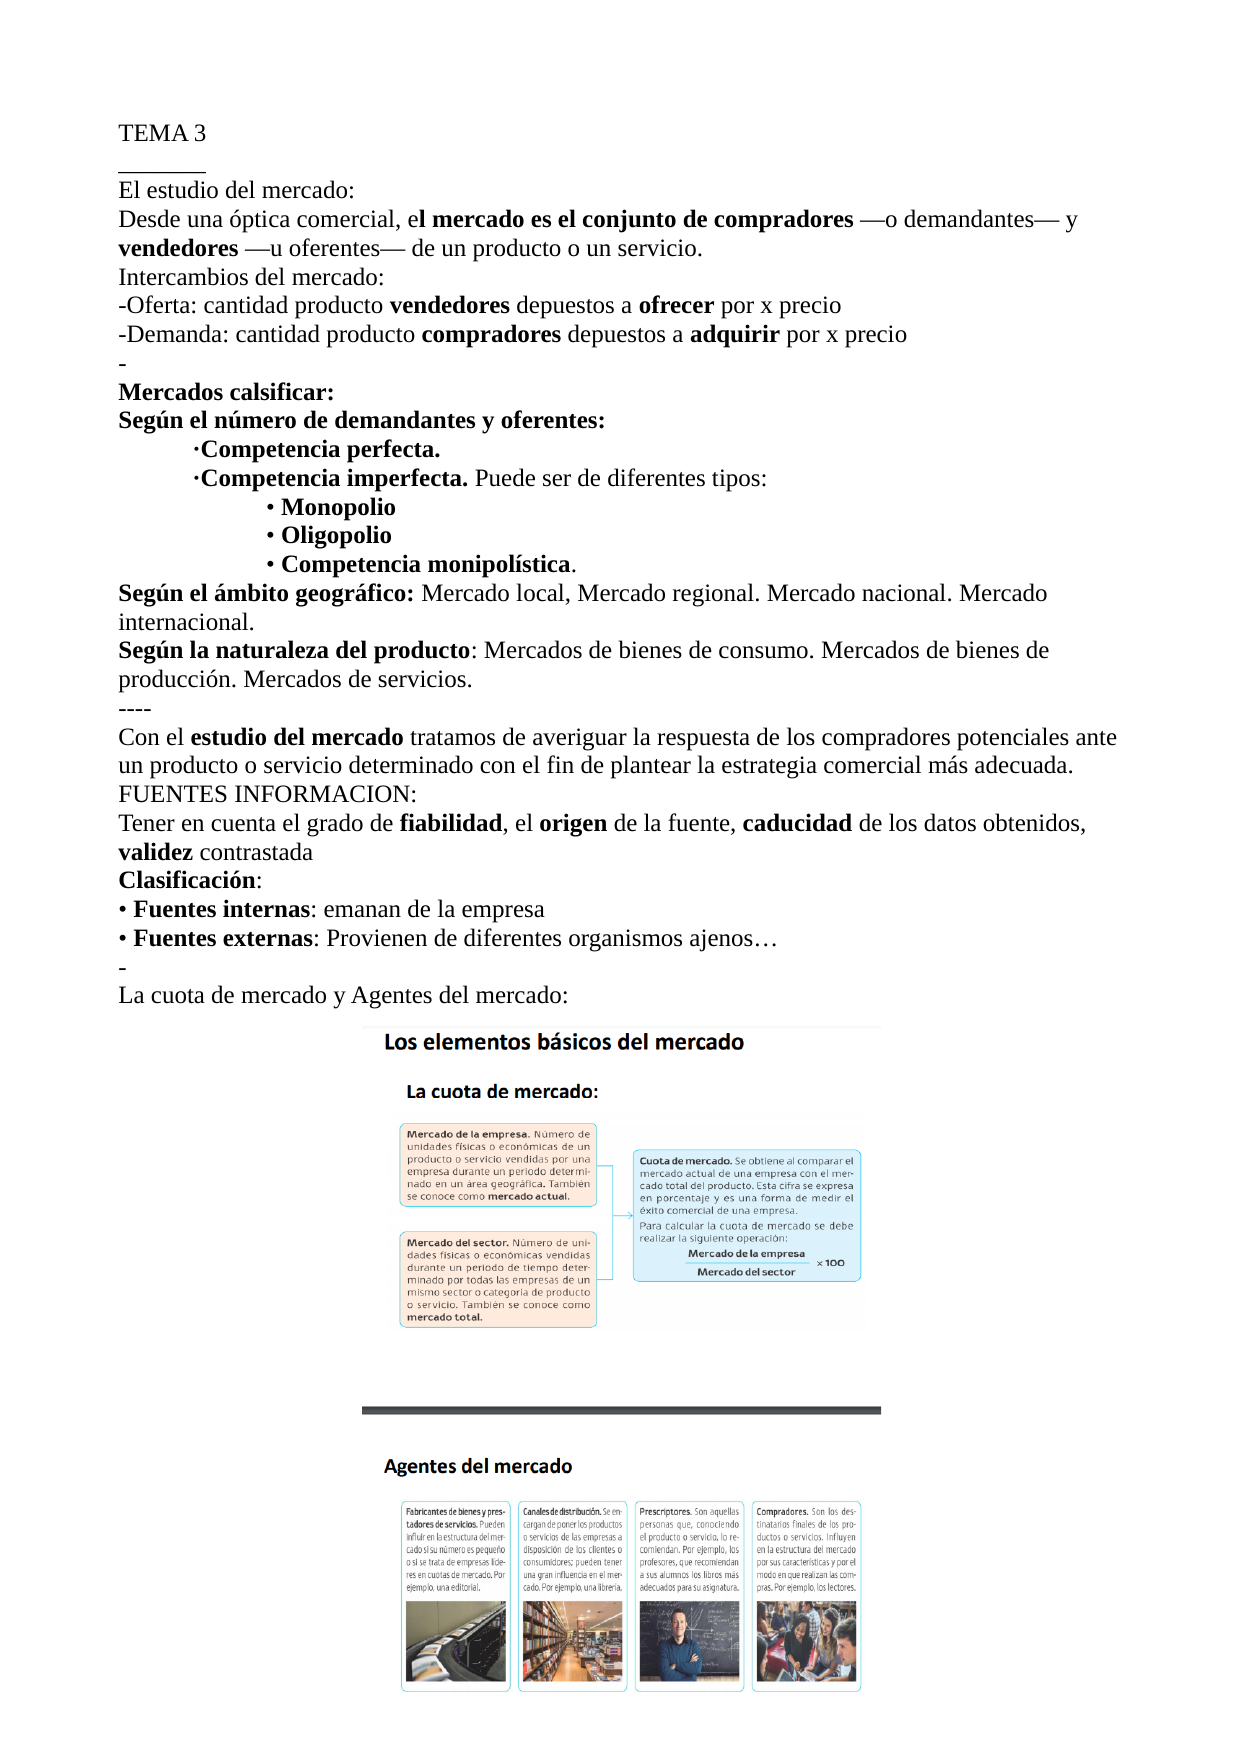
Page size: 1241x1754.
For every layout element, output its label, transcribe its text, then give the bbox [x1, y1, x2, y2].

text -Oferta: cantidad producto vendedores depuestos a ofrecer por x precio [118, 291, 1122, 319]
picture [362, 1026, 882, 1697]
text FUENTES INFORMACION: [118, 779, 1122, 808]
text Según el ámbito geográfico: Mercado local, Mercado regional. Mercado nacional. Mercado internacional. [118, 578, 1122, 636]
text ·Competencia perfecta. [118, 434, 1122, 463]
text Clasificación: [118, 866, 1122, 894]
text El estudio del mercado: [118, 176, 1122, 204]
text ---- [118, 693, 1122, 722]
text Desde una óptica comercial, el mercado es el conjunto de compradores —o demandantes— y vendedores —u oferentes— de un producto o un servicio. [118, 204, 1122, 262]
text - [118, 348, 1122, 377]
text La cuota de mercado y Agentes del mercado: [118, 981, 1122, 1009]
text TEMA 3 [118, 118, 1122, 147]
text • Fuentes internas: emanan de la empresa [118, 894, 1122, 923]
text Mercados calsificar: [118, 377, 1122, 406]
text • Monopolio [118, 492, 1122, 521]
text • Competencia monipolística. [118, 549, 1122, 578]
text Según el número de demandantes y oferentes: [118, 406, 1122, 434]
text Intercambios del mercado: [118, 262, 1122, 291]
text -Demanda: cantidad producto compradores depuestos a adquirir por x precio [118, 319, 1122, 348]
text • Fuentes externas: Provienen de diferentes organismos ajenos… [118, 923, 1122, 952]
text - [118, 952, 1122, 981]
text Con el estudio del mercado tratamos de averiguar la respuesta de los compradores potenciales ante un producto o servicio determinado con el fin de plantear la estrategia comercial más adecuada. [118, 722, 1122, 779]
text • Oligopolio [118, 521, 1122, 549]
text Según la naturaleza del producto: Mercados de bienes de consumo. Mercados de bienes de producción. Mercados de servicios. [118, 636, 1122, 693]
text ·Competencia imperfecta. Puede ser de diferentes tipos: [118, 463, 1122, 492]
text Tener en cuenta el grado de fiabilidad, el origen de la fuente, caducidad de los datos obtenidos, validez contrastada [118, 808, 1122, 866]
text _______ [118, 147, 1122, 176]
